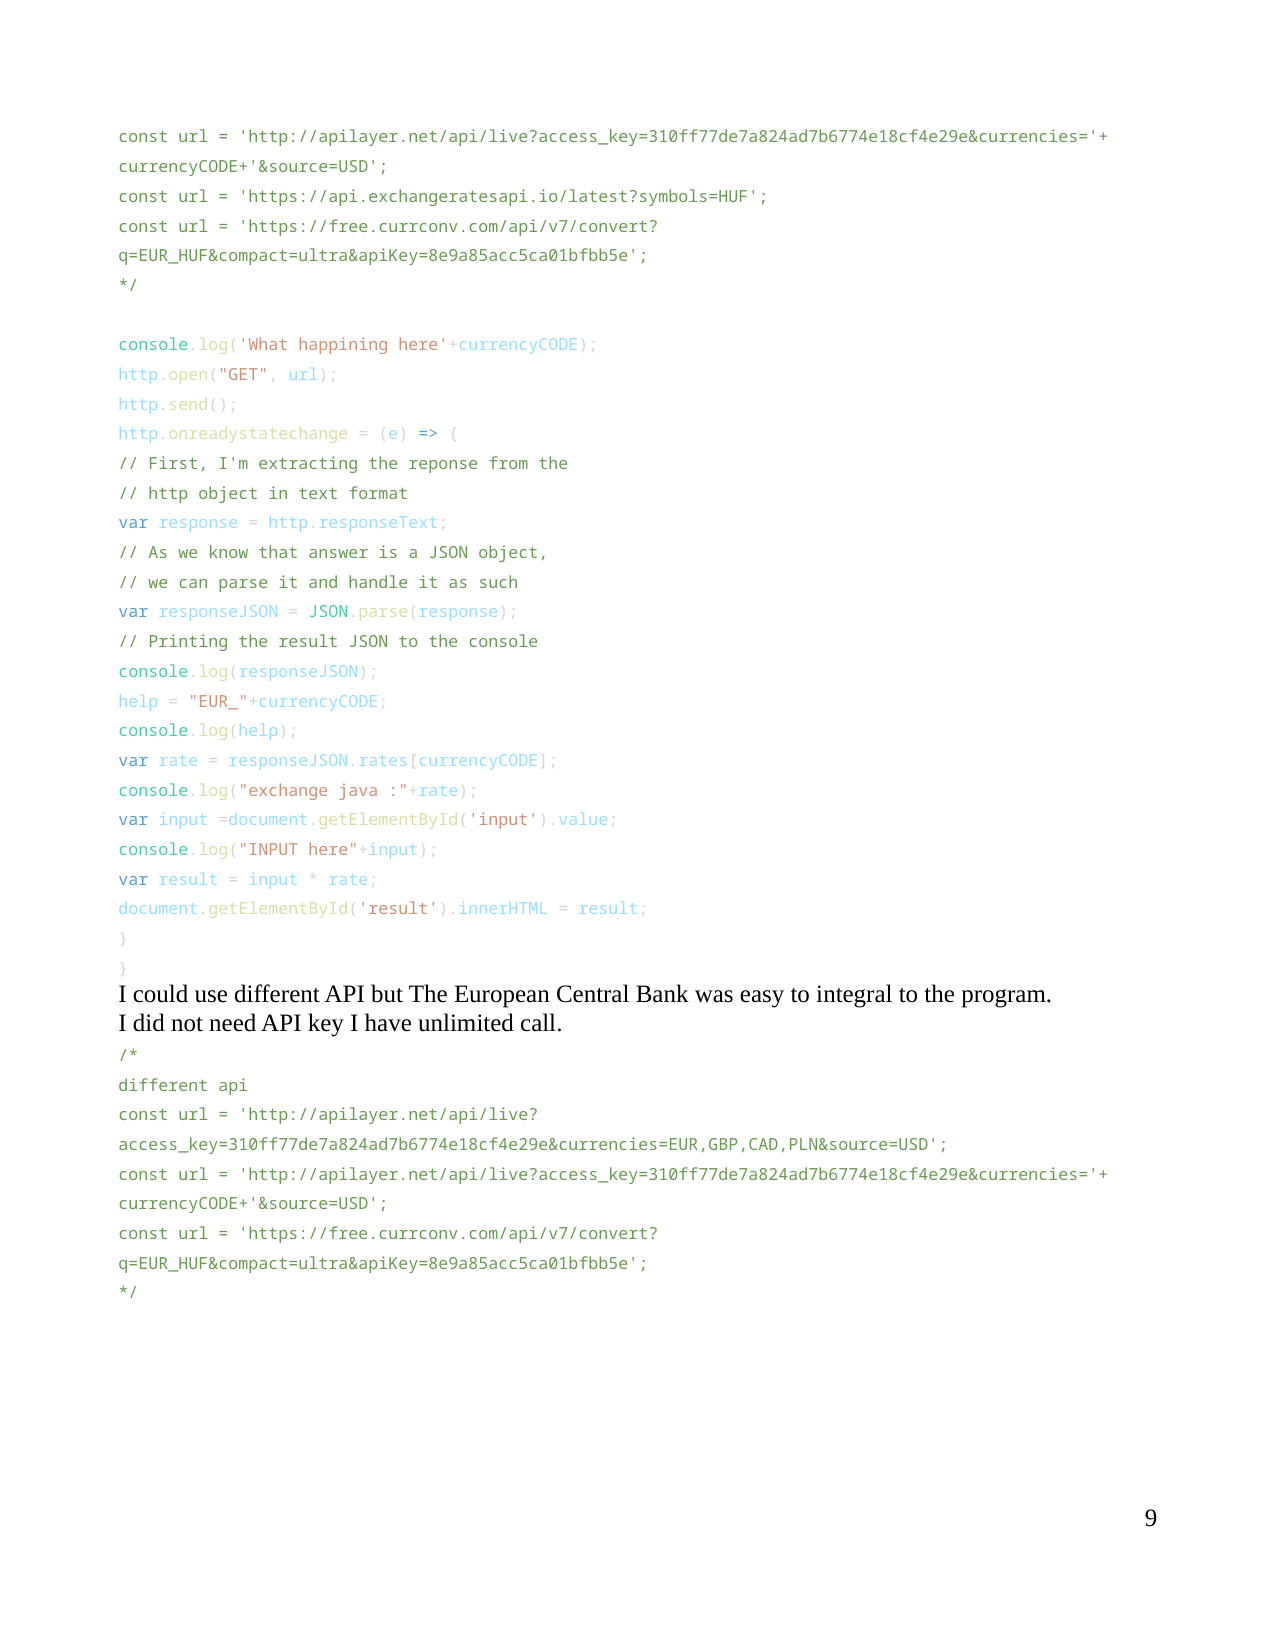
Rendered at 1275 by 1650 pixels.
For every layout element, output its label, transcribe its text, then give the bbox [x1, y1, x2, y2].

text document.getElementById('result').innerHTML = result; [118, 890, 1157, 920]
text */ [118, 267, 1157, 296]
text const url = 'http://apilayer.net/api/live?access_key=310ff77de7a824ad7b6774e18cf4e29e&currencies=EUR,GBP,CAD,PLN&source=USD'; [118, 1096, 1157, 1155]
text const url = 'http://apilayer.net/api/live?access_key=310ff77de7a824ad7b6774e18cf4e29e&currencies='+ currencyCODE+'&source=USD'; [118, 118, 1157, 177]
text // Printing the result JSON to the console [118, 623, 1157, 652]
text http.send(); [118, 385, 1157, 415]
text } [118, 920, 1157, 949]
text console.log('What happining here'+currencyCODE); [118, 326, 1157, 356]
text // First, I'm extracting the reponse from the [118, 445, 1157, 474]
text console.log(responseJSON); [118, 652, 1157, 682]
text different api [118, 1066, 1157, 1096]
text console.log(help); [118, 712, 1157, 742]
text // http object in text format [118, 474, 1157, 504]
text help = "EUR_"+currencyCODE; [118, 682, 1157, 712]
text I did not need API key I have unlimited call. [118, 1008, 1157, 1037]
text var responseJSON = JSON.parse(response); [118, 593, 1157, 623]
text const url = 'https://api.exchangeratesapi.io/latest?symbols=HUF'; [118, 177, 1157, 207]
text var input =document.getElementById('input').value; [118, 801, 1157, 831]
text var rate = responseJSON.rates[currencyCODE]; [118, 742, 1157, 771]
text var response = http.responseText; [118, 504, 1157, 534]
text // As we know that answer is a JSON object, [118, 534, 1157, 563]
text /* [118, 1037, 1157, 1066]
text http.open("GET", url); [118, 356, 1157, 385]
text I could use different API but The European Central Bank was easy to integral to the program. [118, 979, 1157, 1008]
text } [118, 949, 1157, 979]
text // we can parse it and handle it as such [118, 563, 1157, 593]
text const url = 'https://free.currconv.com/api/v7/convert?q=EUR_HUF&compact=ultra&apiKey=8e9a85acc5ca01bfbb5e'; [118, 1215, 1157, 1274]
text console.log("exchange java :"+rate); [118, 771, 1157, 801]
text const url = 'https://free.currconv.com/api/v7/convert?q=EUR_HUF&compact=ultra&apiKey=8e9a85acc5ca01bfbb5e'; [118, 207, 1157, 267]
text const url = 'http://apilayer.net/api/live?access_key=310ff77de7a824ad7b6774e18cf4e29e&currencies='+ currencyCODE+'&source=USD'; [118, 1155, 1157, 1215]
text console.log("INPUT here"+input); [118, 831, 1157, 860]
text var result = input * rate; [118, 860, 1157, 890]
text http.onreadystatechange = (e) => { [118, 415, 1157, 445]
text */ [118, 1274, 1157, 1304]
